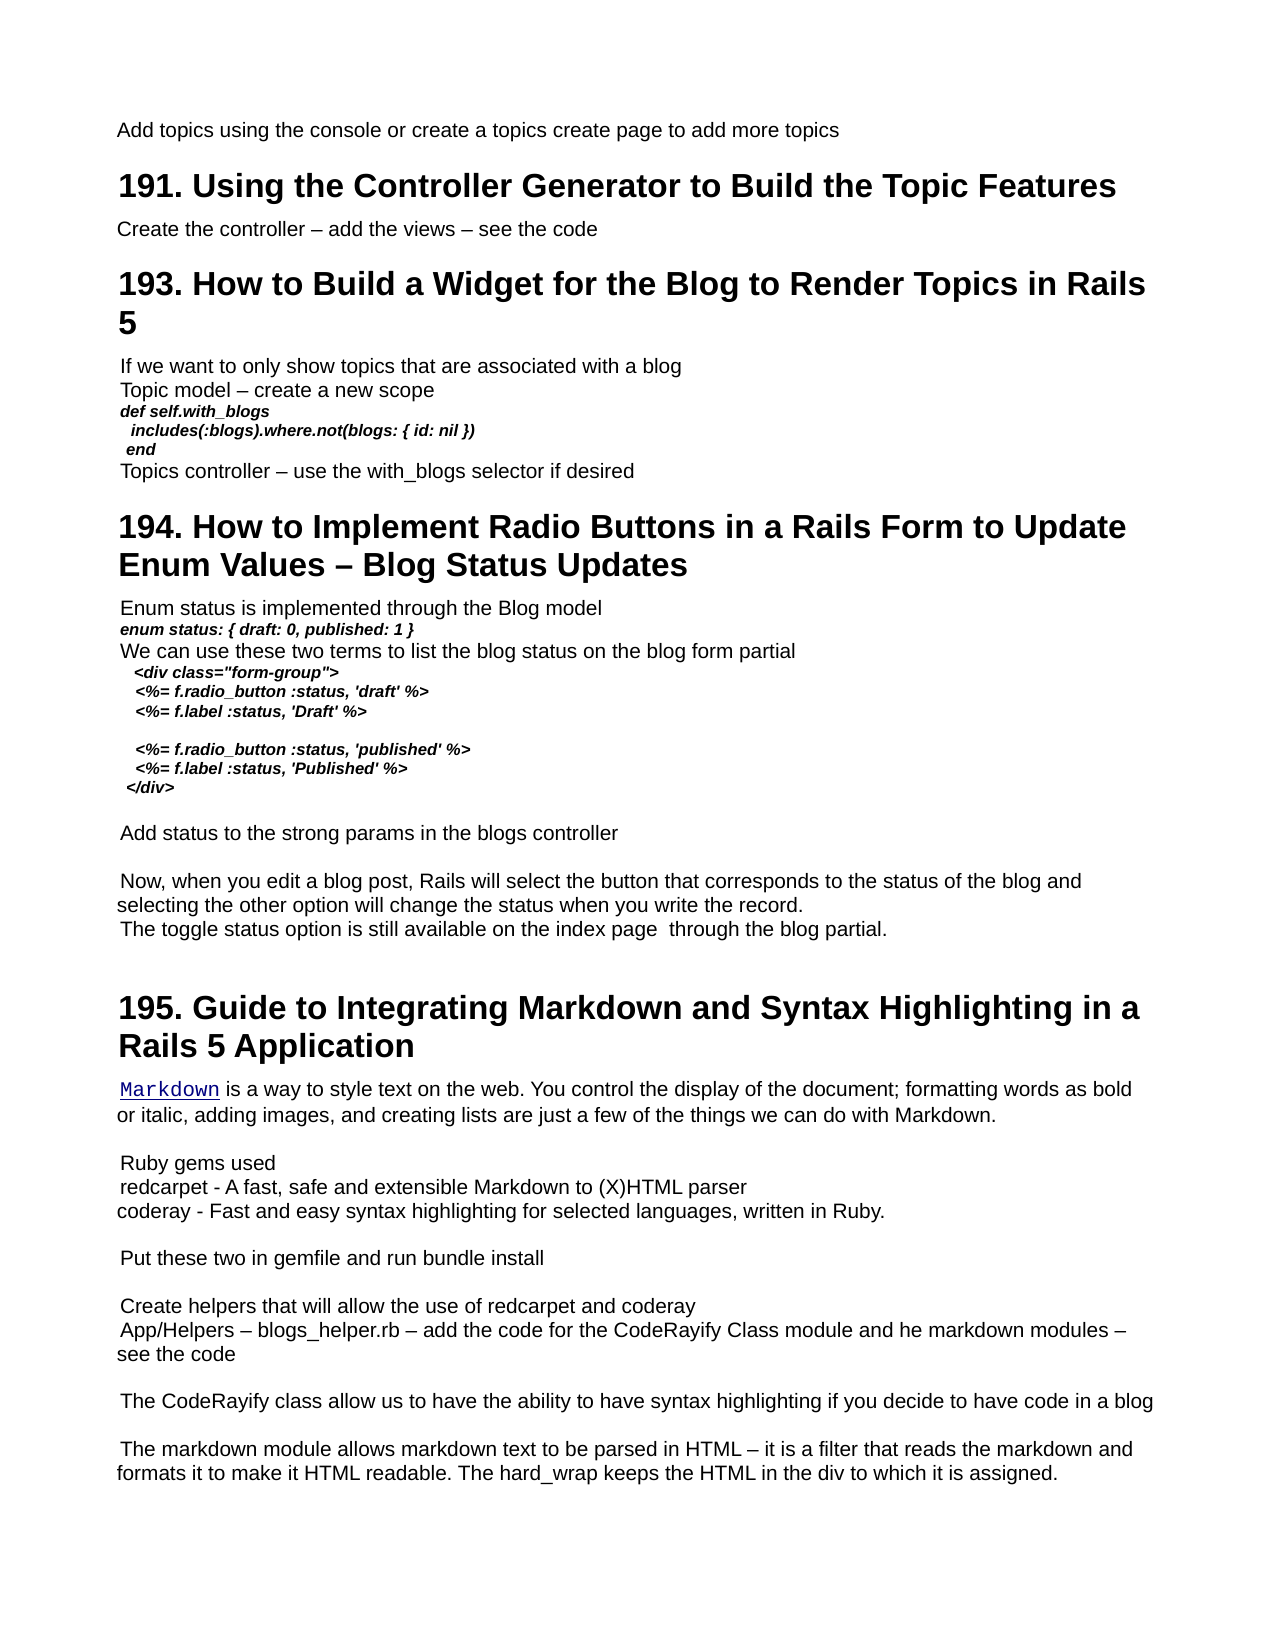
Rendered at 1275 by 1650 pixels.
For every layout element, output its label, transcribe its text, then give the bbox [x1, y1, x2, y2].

text If we want to only show topics that are associated with a blog [117, 354, 1157, 378]
subtitle 193. How to Build a Widget for the Blog to Render Topics in Rails 5 [118, 264, 1157, 341]
text <div class="form-group"> <%= f.radio_button :status, 'draft' %> <%= f.label :status, 'Draft' %> <%= f.radio_button :status, 'published' %> <%= f.label :status, 'Published' %> </div> [117, 663, 1157, 797]
text Topics controller – use the with_blogs selector if desired [117, 459, 1157, 483]
text Enum status is implemented through the Blog model [117, 596, 1157, 620]
text Create the controller – add the views – see the code [117, 217, 1157, 241]
text The toggle status option is still available on the index page through the blog partial. [117, 916, 1157, 940]
text redcarpet - A fast, safe and extensible Markdown to (X)HTML parser [117, 1174, 1157, 1198]
text def self.with_blogs includes(:blogs).where.not(blogs: { id: nil }) end [117, 402, 1157, 459]
text Put these two in gemfile and run bundle install [117, 1246, 1157, 1270]
text Add status to the strong params in the blogs controller [117, 821, 1157, 845]
subtitle 194. How to Implement Radio Buttons in a Rails Form to Update Enum Values – Blog Status Updates [118, 507, 1157, 583]
subtitle 191. Using the Controller Generator to Build the Topic Features [118, 166, 1157, 204]
text Ruby gems used [117, 1151, 1157, 1174]
text Create helpers that will allow the use of redcarpet and coderay [117, 1294, 1157, 1318]
text Markdown is a way to style text on the web. You control the display of the document; formatting words as bold or italic, adding images, and creating lists are just a few of the things we can do with Markdown. [117, 1077, 1157, 1127]
text We can use these two terms to list the blog status on the blog form partial [117, 639, 1157, 663]
subtitle 195. Guide to Integrating Markdown and Syntax Highlighting in a Rails 5 Application [118, 988, 1157, 1064]
text Add topics using the console or create a topics create page to add more topics [117, 118, 1157, 142]
text enum status: { draft: 0, published: 1 } [117, 620, 1157, 639]
text App/Helpers – blogs_helper.rb – add the code for the CodeRayify Class module and he markdown modules – see the code [117, 1318, 1157, 1366]
text Topic model – create a new scope [117, 378, 1157, 402]
text The CodeRayify class allow us to have the ability to have syntax highlighting if you decide to have code in a blog [117, 1389, 1157, 1413]
text The markdown module allows markdown text to be parsed in HTML – it is a filter that reads the markdown and formats it to make it HTML readable. The hard_wrap keeps the HTML in the div to which it is assigned. [117, 1437, 1157, 1485]
text Now, when you edit a blog post, Rails will select the button that corresponds to the status of the blog and selecting the other option will change the status when you write the record. [117, 868, 1157, 916]
text coderay - Fast and easy syntax highlighting for selected languages, written in Ruby. [117, 1198, 1157, 1222]
